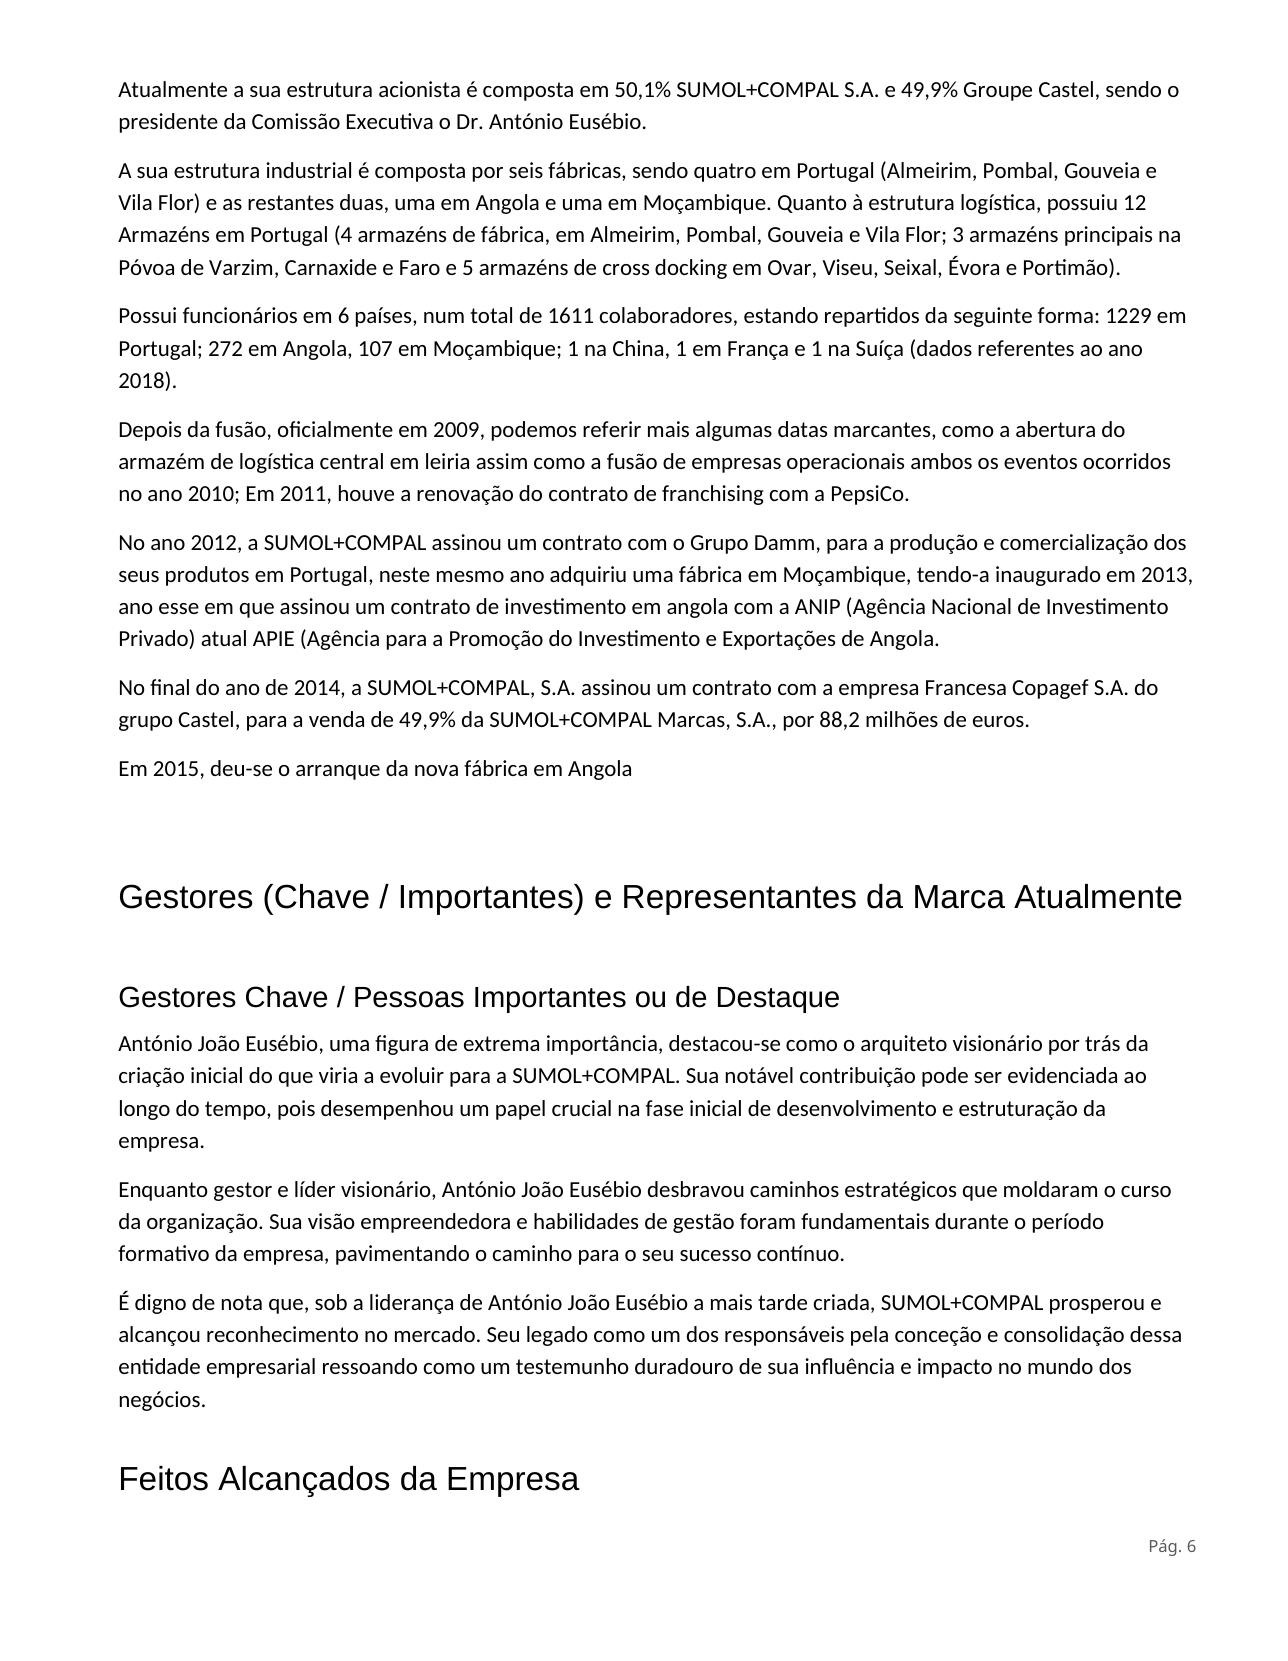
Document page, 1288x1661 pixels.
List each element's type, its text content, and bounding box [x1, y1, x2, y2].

text Depois da fusão, oficialmente em 2009, podemos referir mais algumas datas marcantes, como a abertura do armazém de logística central em leiria assim como a fusão de empresas operacionais ambos os eventos ocorridos no ano 2010; Em 2011, houve a renovação do contrato de franchising com a PepsiCo. [118, 415, 1196, 507]
subtitle Gestores (Chave / Importantes) e Representantes da Marca Atualmente [118, 877, 1196, 916]
text Em 2015, deu-se o arranque da nova fábrica em Angola [118, 754, 1196, 782]
subtitle Gestores Chave / Pessoas Importantes ou de Destaque [118, 981, 1196, 1014]
text No final do ano de 2014, a SUMOL+COMPAL, S.A. assinou um contrato com a empresa Francesa Copagef S.A. do grupo Castel, para a venda de 49,9% da SUMOL+COMPAL Marcas, S.A., por 88,2 milhões de euros. [118, 673, 1196, 733]
text Possui funcionários em 6 países, num total de 1611 colaboradores, estando repartidos da seguinte forma: 1229 em Portugal; 272 em Angola, 107 em Moçambique; 1 na China, 1 em França e 1 na Suíça (dados referentes ao ano 2018). [118, 301, 1196, 394]
text No ano 2012, a SUMOL+COMPAL assinou um contrato com o Grupo Damm, para a produção e comercialização dos seus produtos em Portugal, neste mesmo ano adquiriu uma fábrica em Moçambique, tendo-a inaugurado em 2013, ano esse em que assinou um contrato de investimento em angola com a ANIP (Agência Nacional de Investimento Privado) atual APIE (Agência para a Promoção do Investimento e Exportações de Angola. [118, 528, 1196, 652]
text António João Eusébio, uma figura de extrema importância, destacou-se como o arquiteto visionário por trás da criação inicial do que viria a evoluir para a SUMOL+COMPAL. Sua notável contribuição pode ser evidenciada ao longo do tempo, pois desempenhou um papel crucial na fase inicial de desenvolvimento e estruturação da empresa. [118, 1029, 1196, 1154]
text Enquanto gestor e líder visionário, António João Eusébio desbravou caminhos estratégicos que moldaram o curso da organização. Sua visão empreendedora e habilidades de gestão foram fundamentais durante o período formativo da empresa, pavimentando o caminho para o seu sucesso contínuo. [118, 1175, 1196, 1267]
subtitle Feitos Alcançados da Empresa [118, 1458, 1196, 1497]
text A sua estrutura industrial é composta por seis fábricas, sendo quatro em Portugal (Almeirim, Pombal, Gouveia e Vila Flor) e as restantes duas, uma em Angola e uma em Moçambique. Quanto à estrutura logística, possuiu 12 Armazéns em Portugal (4 armazéns de fábrica, em Almeirim, Pombal, Gouveia e Vila Flor; 3 armazéns principais na Póvoa de Varzim, Carnaxide e Faro e 5 armazéns de cross docking em Ovar, Viseu, Seixal, Évora e Portimão). [118, 156, 1196, 281]
text É digno de nota que, sob a liderança de António João Eusébio a mais tarde criada, SUMOL+COMPAL prosperou e alcançou reconhecimento no mercado. Seu legado como um dos responsáveis pela conceção e consolidação dessa entidade empresarial ressoando como um testemunho duradouro de sua influência e impacto no mundo dos negócios. [118, 1288, 1196, 1413]
text Atualmente a sua estrutura acionista é composta em 50,1% SUMOL+COMPAL S.A. e 49,9% Groupe Castel, sendo o presidente da Comissão Executiva o Dr. António Eusébio. [118, 75, 1196, 135]
